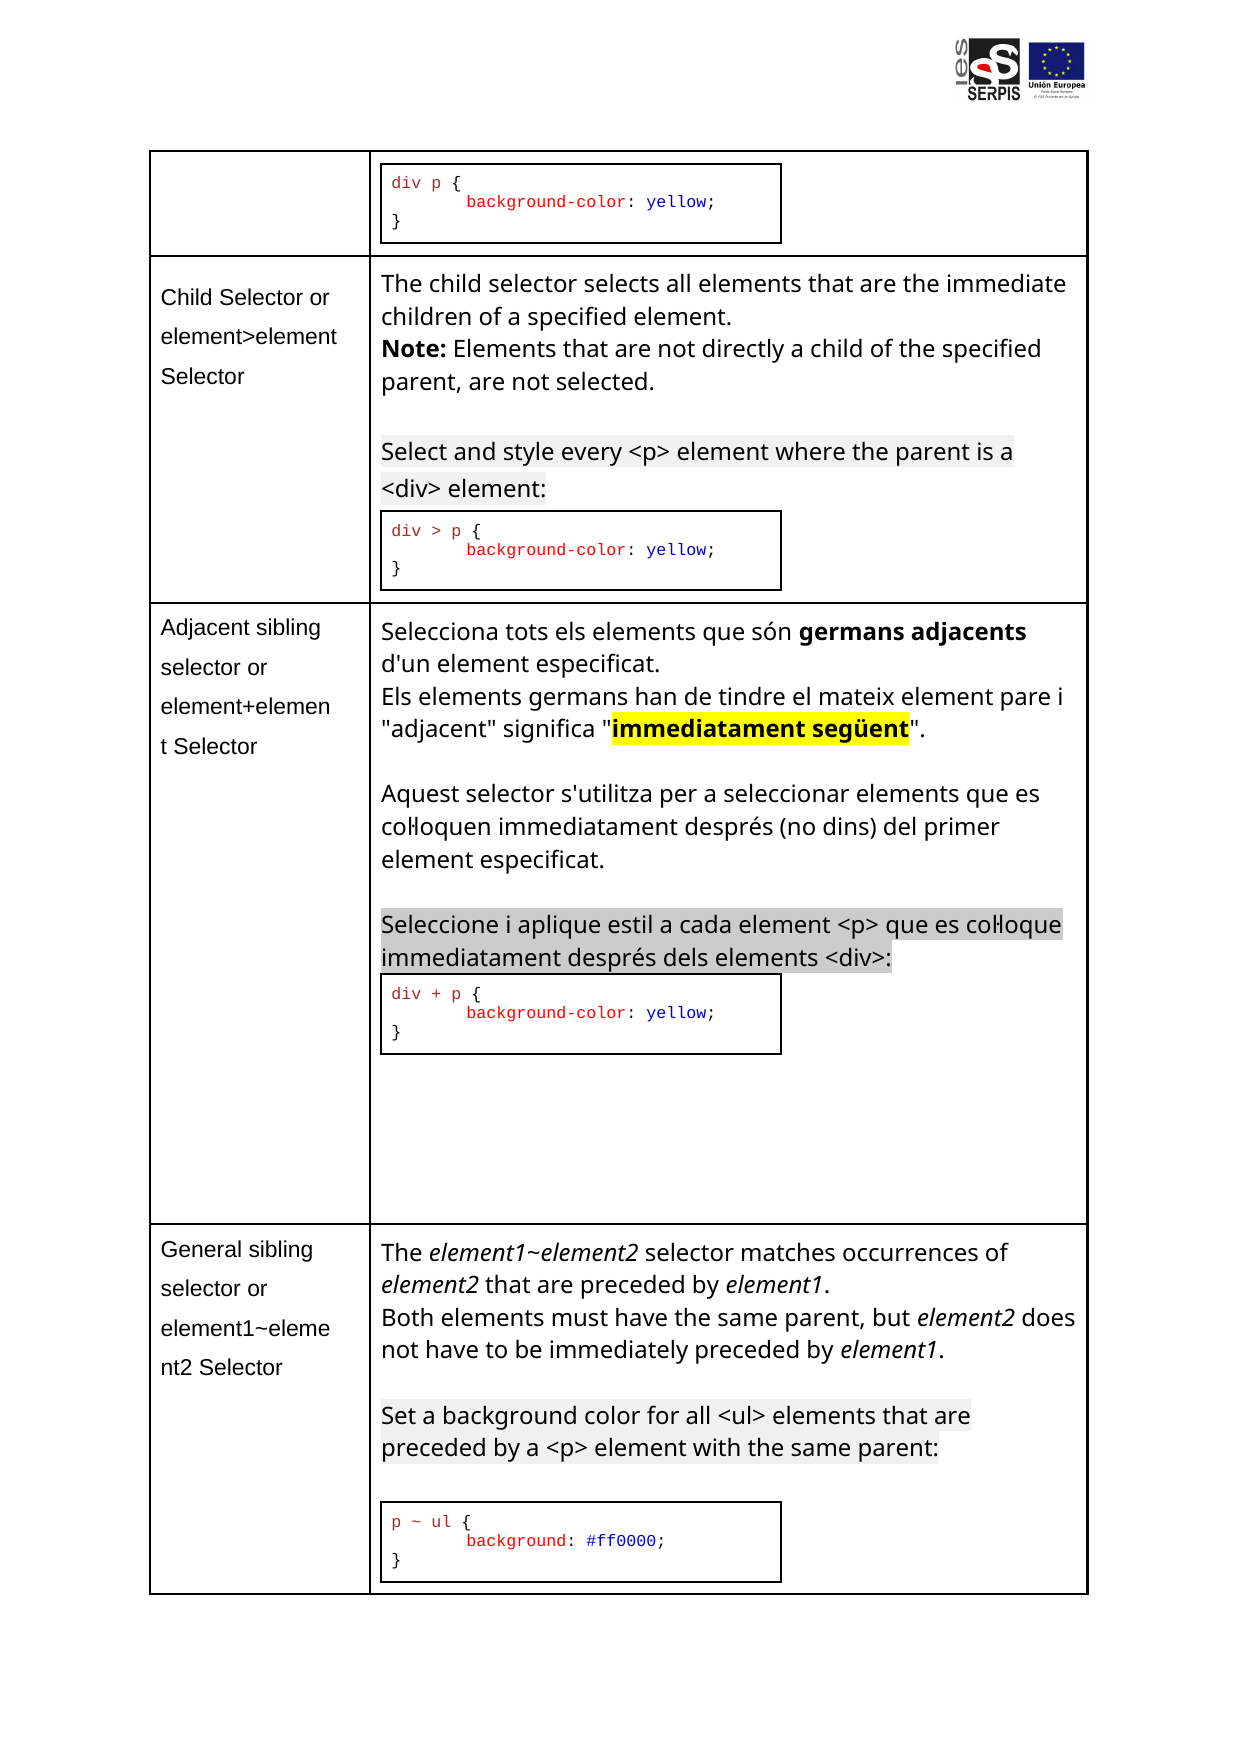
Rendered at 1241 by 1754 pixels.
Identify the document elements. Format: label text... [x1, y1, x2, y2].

table_header div + p { background-color: yellow; } [382, 975, 780, 1052]
table_cell The child selector selects all elements that are the immediate children of a specified element. Note: Elements that are not directly a child of the specified parent, are not selected. Select and style every <p> element where the parent is a <div> element: [371, 257, 1086, 602]
table_cell [151, 152, 369, 254]
picture [950, 34, 1090, 103]
table_header div > p { background-color: yellow; } [382, 512, 780, 589]
table_header p ~ ul { background: #ff0000; } [382, 1503, 780, 1581]
table_cell The element1~element2 selector matches occurrences of element2 that are preceded by element1. Both elements must have the same parent, but element2 does not have to be immediately preceded by element1. Set a background color for all <ul> elements that are preceded by a <p> element with the same parent: [371, 1225, 1086, 1593]
table_cell [371, 152, 1086, 254]
table_cell Selecciona tots els elements que són germans adjacents d'un element especificat. Els elements germans han de tindre el mateix element pare i "adjacent" significa "immediatament següent". Aquest selector s'utilitza per a seleccionar elements que es col·loquen immediatament després (no dins) del primer element especificat. Seleccione i aplique estil a cada element <p> que es col·loque immediatament després dels elements <div>: [371, 604, 1086, 1223]
table_cell Child Selector or element>element Selector [151, 257, 369, 602]
table_cell General sibling selector or element1~element2 Selector [151, 1225, 369, 1593]
table_cell Adjacent sibling selector or element+element Selector [151, 604, 369, 1223]
table_header div p { background-color: yellow; } [382, 165, 780, 242]
